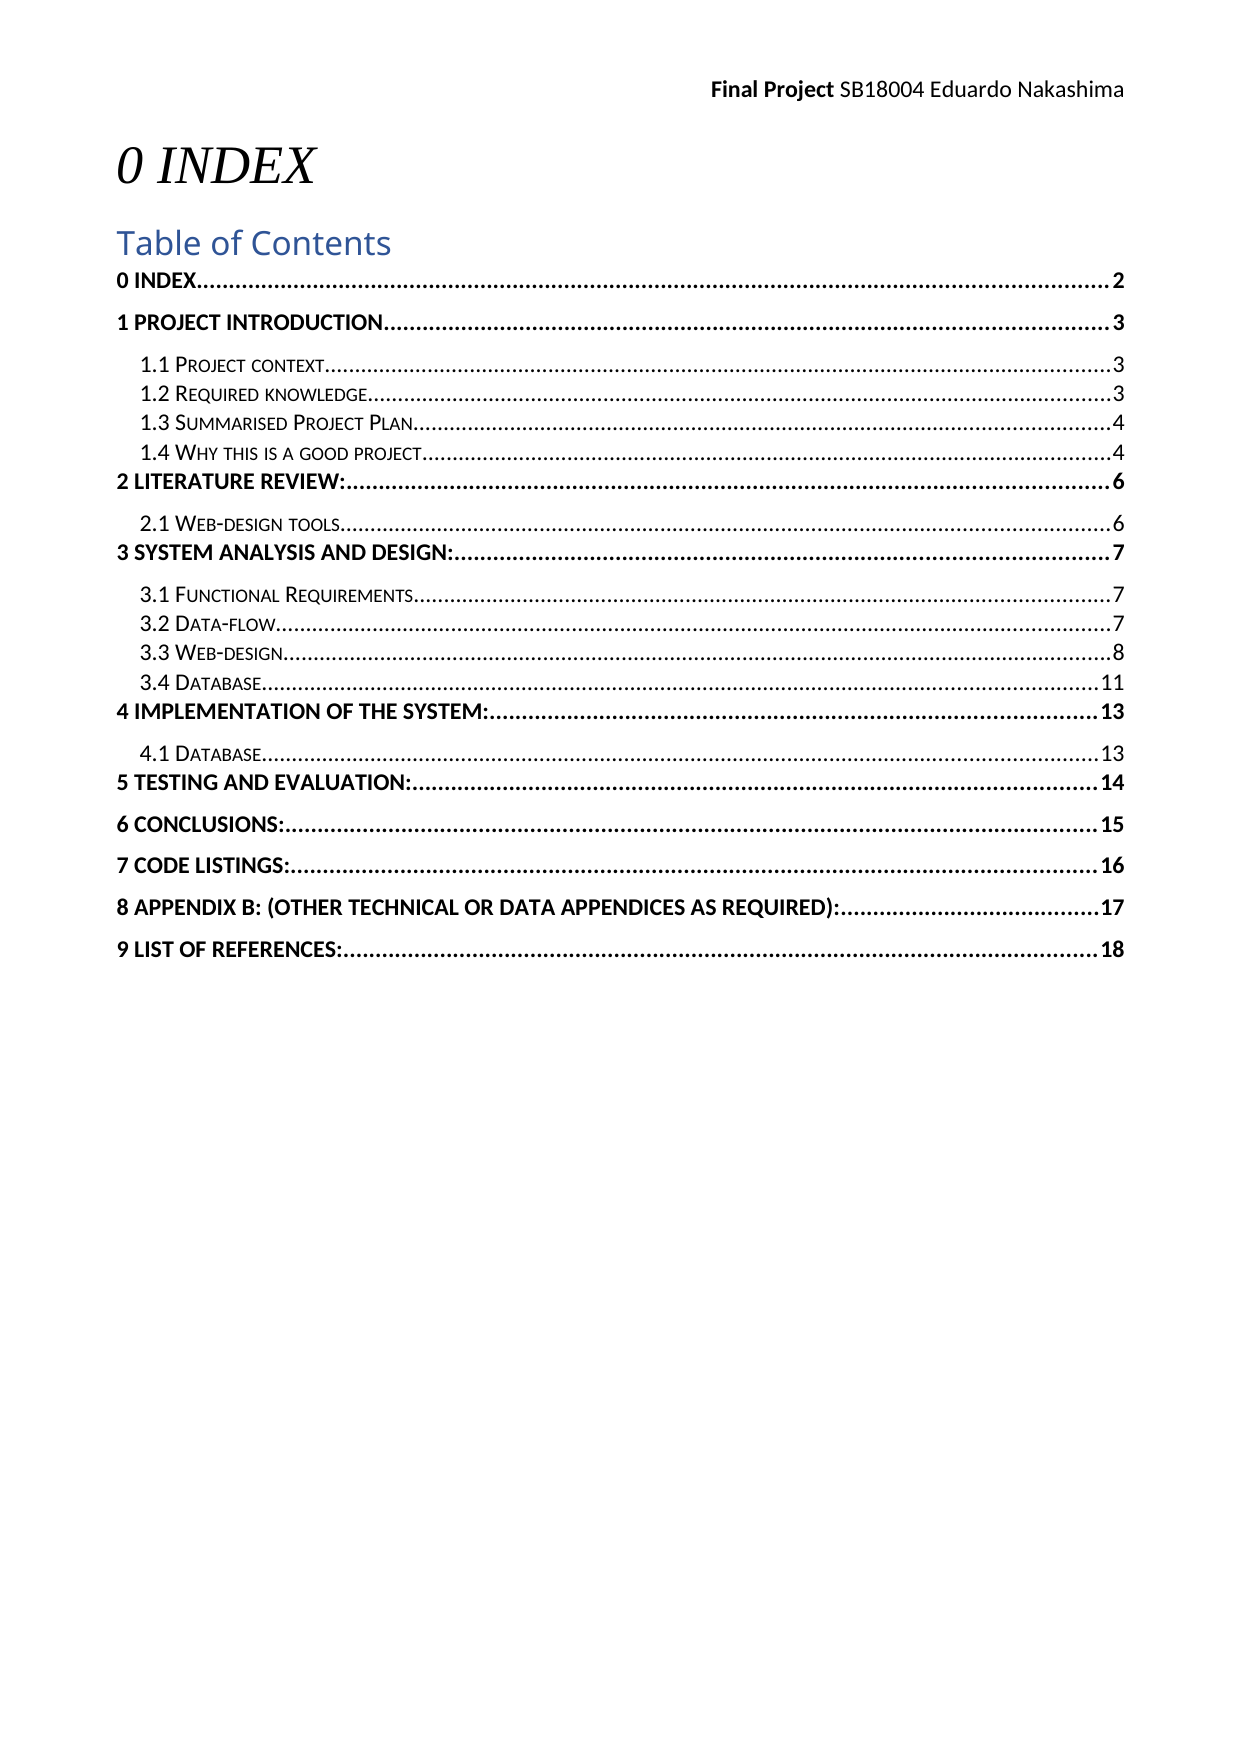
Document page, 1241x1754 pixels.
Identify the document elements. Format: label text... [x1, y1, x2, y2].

text 3.4 Database 11 [139, 667, 1124, 696]
text 6 Conclusions: 15 [116, 809, 1124, 838]
text 3.1 Functional Requirements 7 [139, 579, 1124, 608]
text 1.4 Why this is a good project 4 [139, 437, 1124, 466]
text 9 List of References: 18 [116, 934, 1124, 963]
text 4.1 Database 13 [139, 738, 1124, 767]
text 1 Project Introduction 3 [116, 307, 1124, 336]
subtitle 0 INDEX [116, 133, 1124, 195]
text 2.1 Web-design tools 6 [139, 508, 1124, 537]
text 0 INDEX 2 [116, 265, 1124, 295]
subtitle Table of Contents [116, 220, 1124, 265]
text 5 Testing and Evaluation: 14 [116, 767, 1124, 796]
text 2 Literature Review: 6 [116, 466, 1124, 495]
text 3.3 Web-design 8 [139, 637, 1124, 667]
text 1.2 Required knowledge 3 [139, 378, 1124, 407]
text 3 System Analysis and Design: 7 [116, 537, 1124, 566]
text 7 Code Listings: 16 [116, 851, 1124, 880]
text 3.2 Data-flow 7 [139, 608, 1124, 637]
text 4 Implementation of the system: 13 [116, 696, 1124, 725]
text 1.1 Project context 3 [139, 349, 1124, 378]
text 8 Appendix B: (other technical or data appendices as required): 17 [116, 892, 1124, 922]
text 1.3 Summarised Project Plan 4 [139, 407, 1124, 437]
